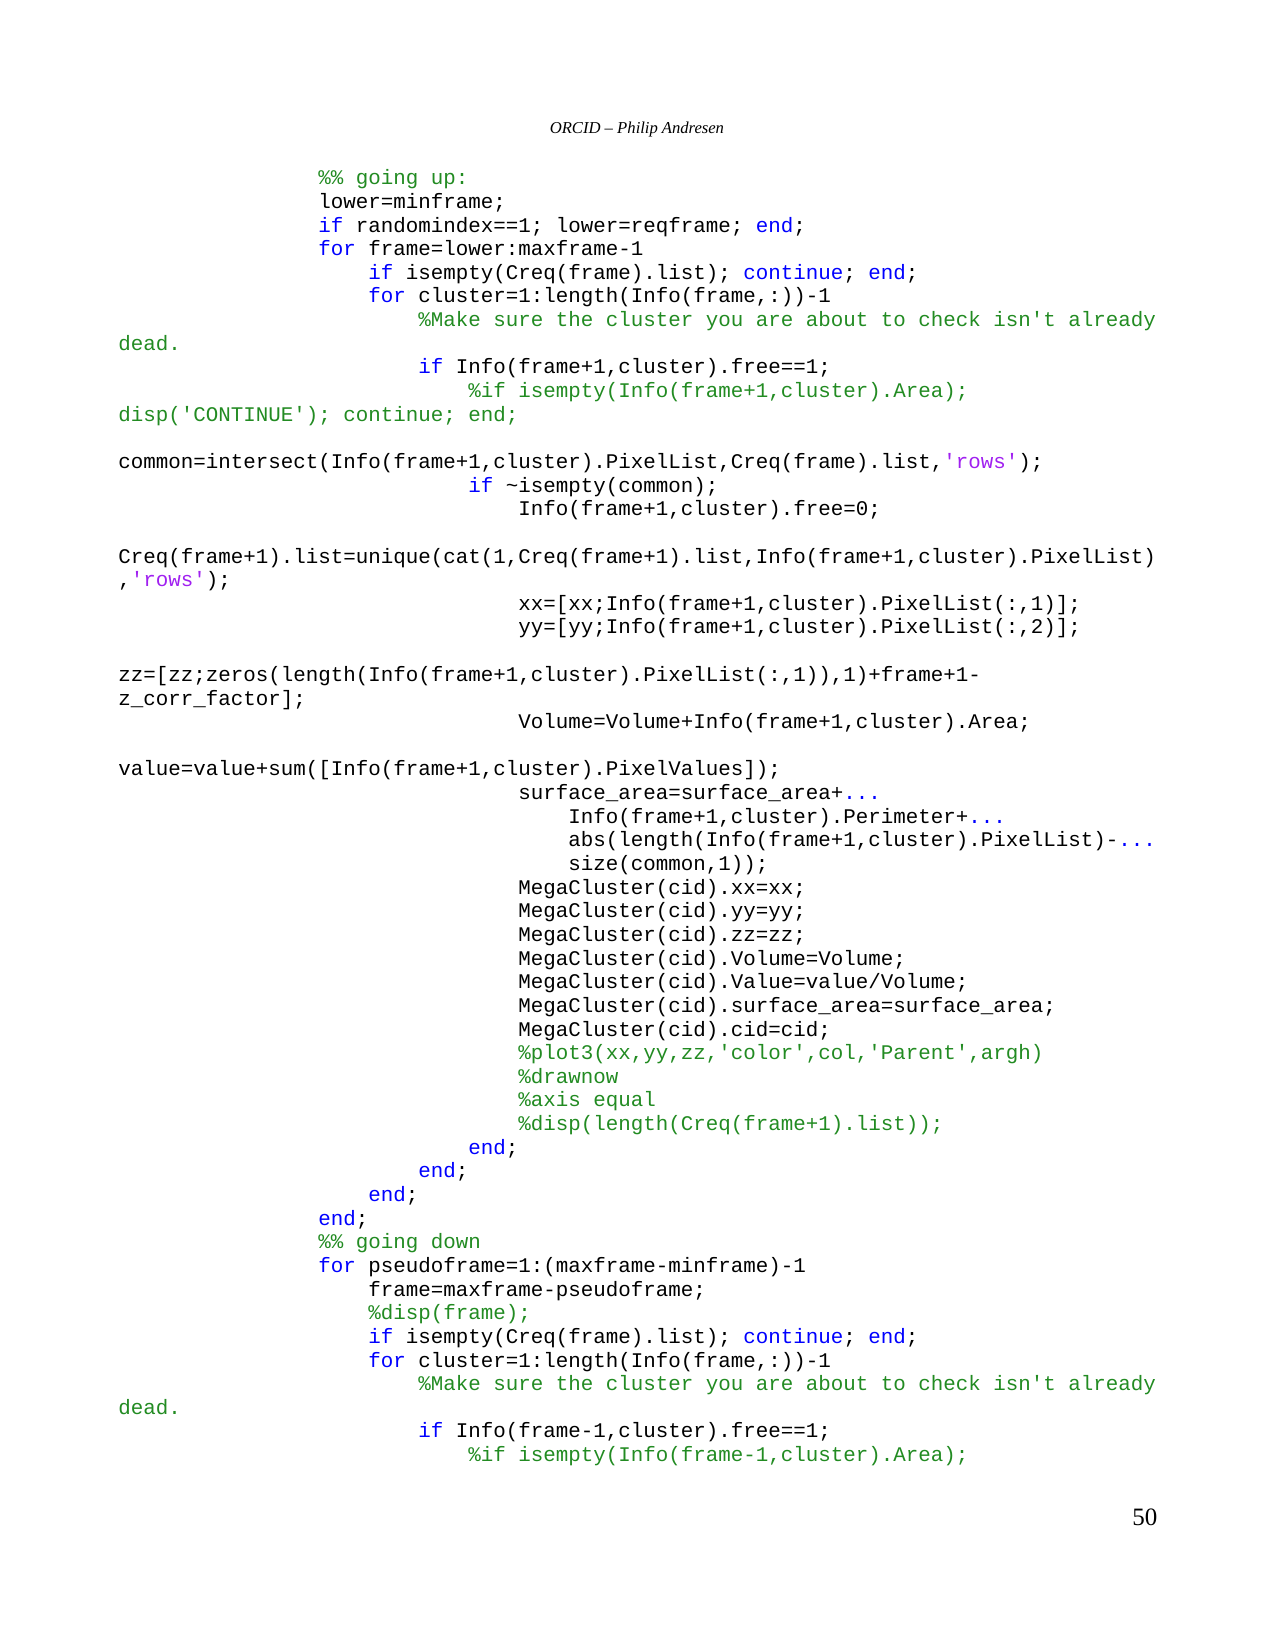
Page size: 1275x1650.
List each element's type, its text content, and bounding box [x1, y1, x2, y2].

text MegaCluster(cid).Volume=Volume; [118, 948, 1157, 971]
text MegaCluster(cid).xx=xx; [118, 877, 1157, 900]
text for cluster=1:length(Info(frame,:))-1 [118, 286, 1157, 309]
text if Info(frame+1,cluster).free==1; [118, 356, 1157, 380]
text value=value+sum([Info(frame+1,cluster).PixelValues]); [118, 735, 1157, 782]
text MegaCluster(cid).zz=zz; [118, 924, 1157, 948]
text if randomindex==1; lower=reqframe; end; [118, 214, 1157, 238]
text if isempty(Creq(frame).list); continue; end; [118, 1326, 1157, 1349]
text if Info(frame-1,cluster).free==1; [118, 1421, 1157, 1444]
text if ~isempty(common); [118, 475, 1157, 498]
text end; [118, 1160, 1157, 1184]
text %disp(length(Creq(frame+1).list)); [118, 1113, 1157, 1137]
text end; [118, 1184, 1157, 1208]
text %drawnow [118, 1066, 1157, 1089]
text common=intersect(Info(frame+1,cluster).PixelList,Creq(frame).list,'rows'); [118, 427, 1157, 475]
text for cluster=1:length(Info(frame,:))-1 [118, 1349, 1157, 1373]
text %% going down [118, 1231, 1157, 1255]
text %if isempty(Info(frame-1,cluster).Area); [118, 1444, 1157, 1468]
text Info(frame+1,cluster).Perimeter+... [118, 806, 1157, 829]
text abs(length(Info(frame+1,cluster).PixelList)-... [118, 829, 1157, 853]
text surface_area=surface_area+... [118, 782, 1157, 806]
text xx=[xx;Info(frame+1,cluster).PixelList(:,1)]; [118, 593, 1157, 617]
text MegaCluster(cid).surface_area=surface_area; [118, 995, 1157, 1018]
text %Make sure the cluster you are about to check isn't already dead. [118, 1373, 1157, 1421]
text zz=[zz;zeros(length(Info(frame+1,cluster).PixelList(:,1)),1)+frame+1-z_corr_factor]; [118, 640, 1157, 711]
text %if isempty(Info(frame+1,cluster).Area); disp('CONTINUE'); continue; end; [118, 380, 1157, 427]
text yy=[yy;Info(frame+1,cluster).PixelList(:,2)]; [118, 617, 1157, 640]
text %% going up: [118, 167, 1157, 191]
text end; [118, 1137, 1157, 1160]
text MegaCluster(cid).cid=cid; [118, 1018, 1157, 1042]
text %Make sure the cluster you are about to check isn't already dead. [118, 309, 1157, 356]
text Info(frame+1,cluster).free=0; [118, 498, 1157, 522]
text lower=minframe; [118, 191, 1157, 214]
text frame=maxframe-pseudoframe; [118, 1279, 1157, 1302]
text Volume=Volume+Info(frame+1,cluster).Area; [118, 711, 1157, 735]
text for frame=lower:maxframe-1 [118, 238, 1157, 262]
text end; [118, 1208, 1157, 1231]
text MegaCluster(cid).yy=yy; [118, 900, 1157, 924]
text if isempty(Creq(frame).list); continue; end; [118, 262, 1157, 286]
text %plot3(xx,yy,zz,'color',col,'Parent',argh) [118, 1042, 1157, 1066]
text Creq(frame+1).list=unique(cat(1,Creq(frame+1).list,Info(frame+1,cluster).PixelList),'rows'); [118, 522, 1157, 593]
text size(common,1)); [118, 853, 1157, 877]
text %axis equal [118, 1089, 1157, 1113]
text MegaCluster(cid).Value=value/Volume; [118, 971, 1157, 995]
text %disp(frame); [118, 1302, 1157, 1326]
text for pseudoframe=1:(maxframe-minframe)-1 [118, 1255, 1157, 1279]
